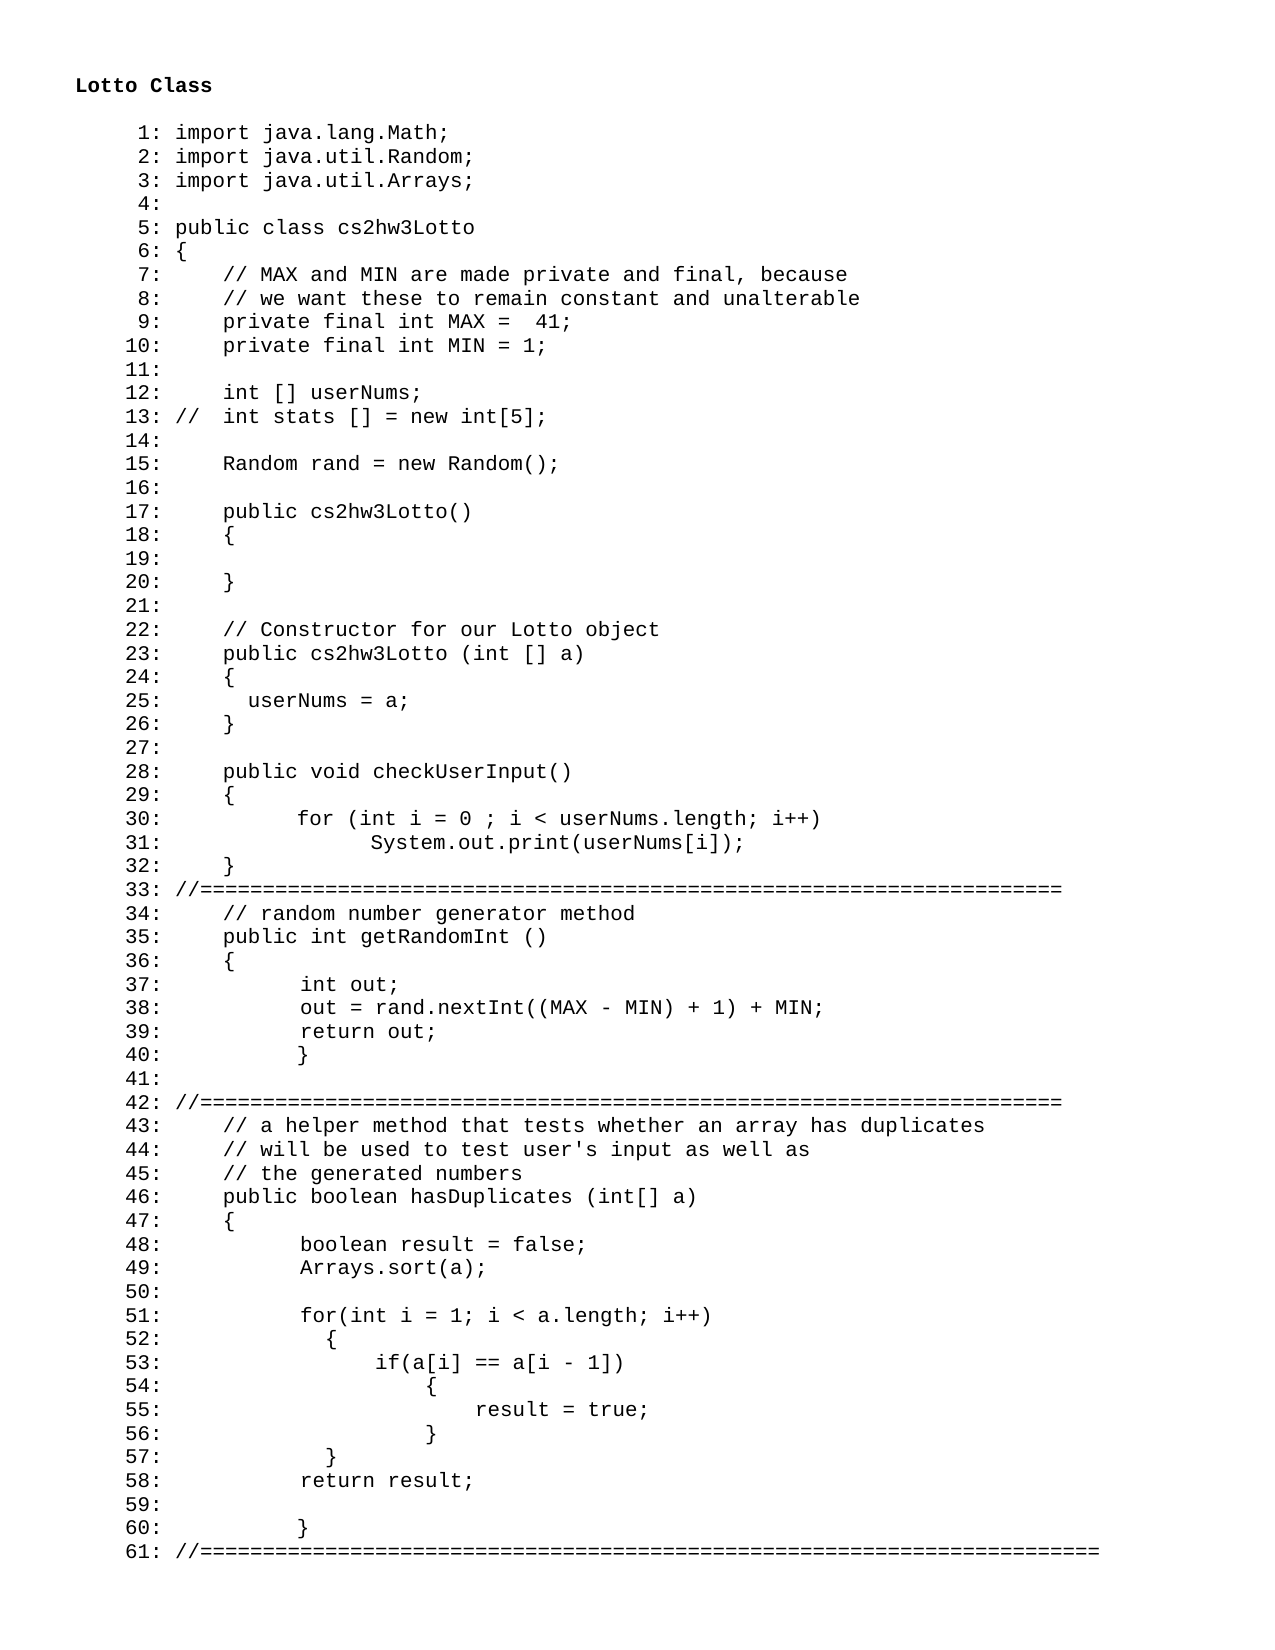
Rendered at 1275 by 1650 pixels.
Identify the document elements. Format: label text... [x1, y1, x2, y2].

text 10: private final int MIN = 1; [75, 335, 1200, 359]
text 55: result = true; [75, 1399, 1200, 1423]
text 7: // MAX and MIN are made private and final, because [75, 264, 1200, 288]
text 53: if(a[i] == a[i - 1]) [75, 1352, 1200, 1376]
text 11: [75, 359, 1200, 382]
text 9: private final int MAX = 41; [75, 311, 1200, 335]
text 45: // the generated numbers [75, 1163, 1200, 1186]
text 22: // Constructor for our Lotto object [75, 619, 1200, 642]
text 61: //======================================================================== [75, 1541, 1200, 1565]
text 14: [75, 430, 1200, 453]
text 12: int [] userNums; [75, 382, 1200, 406]
text 29: { [75, 784, 1200, 808]
text 43: // a helper method that tests whether an array has duplicates [75, 1115, 1200, 1139]
text 1: import java.lang.Math; [75, 122, 1200, 146]
text 21: [75, 595, 1200, 619]
text 58: return result; [75, 1470, 1200, 1494]
text 26: } [75, 713, 1200, 737]
text 13: // int stats [] = new int[5]; [75, 406, 1200, 430]
text 6: { [75, 241, 1200, 264]
text 59: [75, 1494, 1200, 1517]
text 33: //===================================================================== [75, 879, 1200, 903]
text 31: System.out.print(userNums[i]); [75, 832, 1200, 855]
text 36: { [75, 950, 1200, 973]
text 44: // will be used to test user's input as well as [75, 1139, 1200, 1163]
text 46: public boolean hasDuplicates (int[] a) [75, 1186, 1200, 1210]
text 15: Random rand = new Random(); [75, 453, 1200, 477]
text 24: { [75, 666, 1200, 690]
text 49: Arrays.sort(a); [75, 1257, 1200, 1281]
text 23: public cs2hw3Lotto (int [] a) [75, 642, 1200, 666]
text 48: boolean result = false; [75, 1234, 1200, 1257]
text 57: } [75, 1446, 1200, 1470]
text 2: import java.util.Random; [75, 146, 1200, 169]
text 35: public int getRandomInt () [75, 926, 1200, 950]
text 28: public void checkUserInput() [75, 761, 1200, 784]
text 27: [75, 737, 1200, 761]
text 4: [75, 193, 1200, 217]
text 42: //===================================================================== [75, 1092, 1200, 1115]
text 19: [75, 548, 1200, 572]
text 38: out = rand.nextInt((MAX - MIN) + 1) + MIN; [75, 997, 1200, 1021]
text 8: // we want these to remain constant and unalterable [75, 288, 1200, 311]
text 56: } [75, 1423, 1200, 1446]
text 3: import java.util.Arrays; [75, 169, 1200, 193]
text 52: { [75, 1328, 1200, 1352]
text 20: } [75, 572, 1200, 595]
text 41: [75, 1068, 1200, 1092]
text 34: // random number generator method [75, 903, 1200, 926]
text 25: userNums = a; [75, 690, 1200, 713]
text 47: { [75, 1210, 1200, 1234]
text 37: int out; [75, 973, 1200, 997]
text 30: for (int i = 0 ; i < userNums.length; i++) [75, 808, 1200, 832]
text 50: [75, 1281, 1200, 1304]
text 18: { [75, 524, 1200, 548]
text 17: public cs2hw3Lotto() [75, 501, 1200, 524]
text 54: { [75, 1376, 1200, 1399]
text 40: } [75, 1044, 1200, 1068]
text 39: return out; [75, 1021, 1200, 1044]
text 5: public class cs2hw3Lotto [75, 217, 1200, 241]
text 51: for(int i = 1; i < a.length; i++) [75, 1304, 1200, 1328]
text 60: } [75, 1517, 1200, 1541]
text 16: [75, 477, 1200, 501]
text Lotto Class [75, 75, 1200, 99]
text 32: } [75, 855, 1200, 879]
